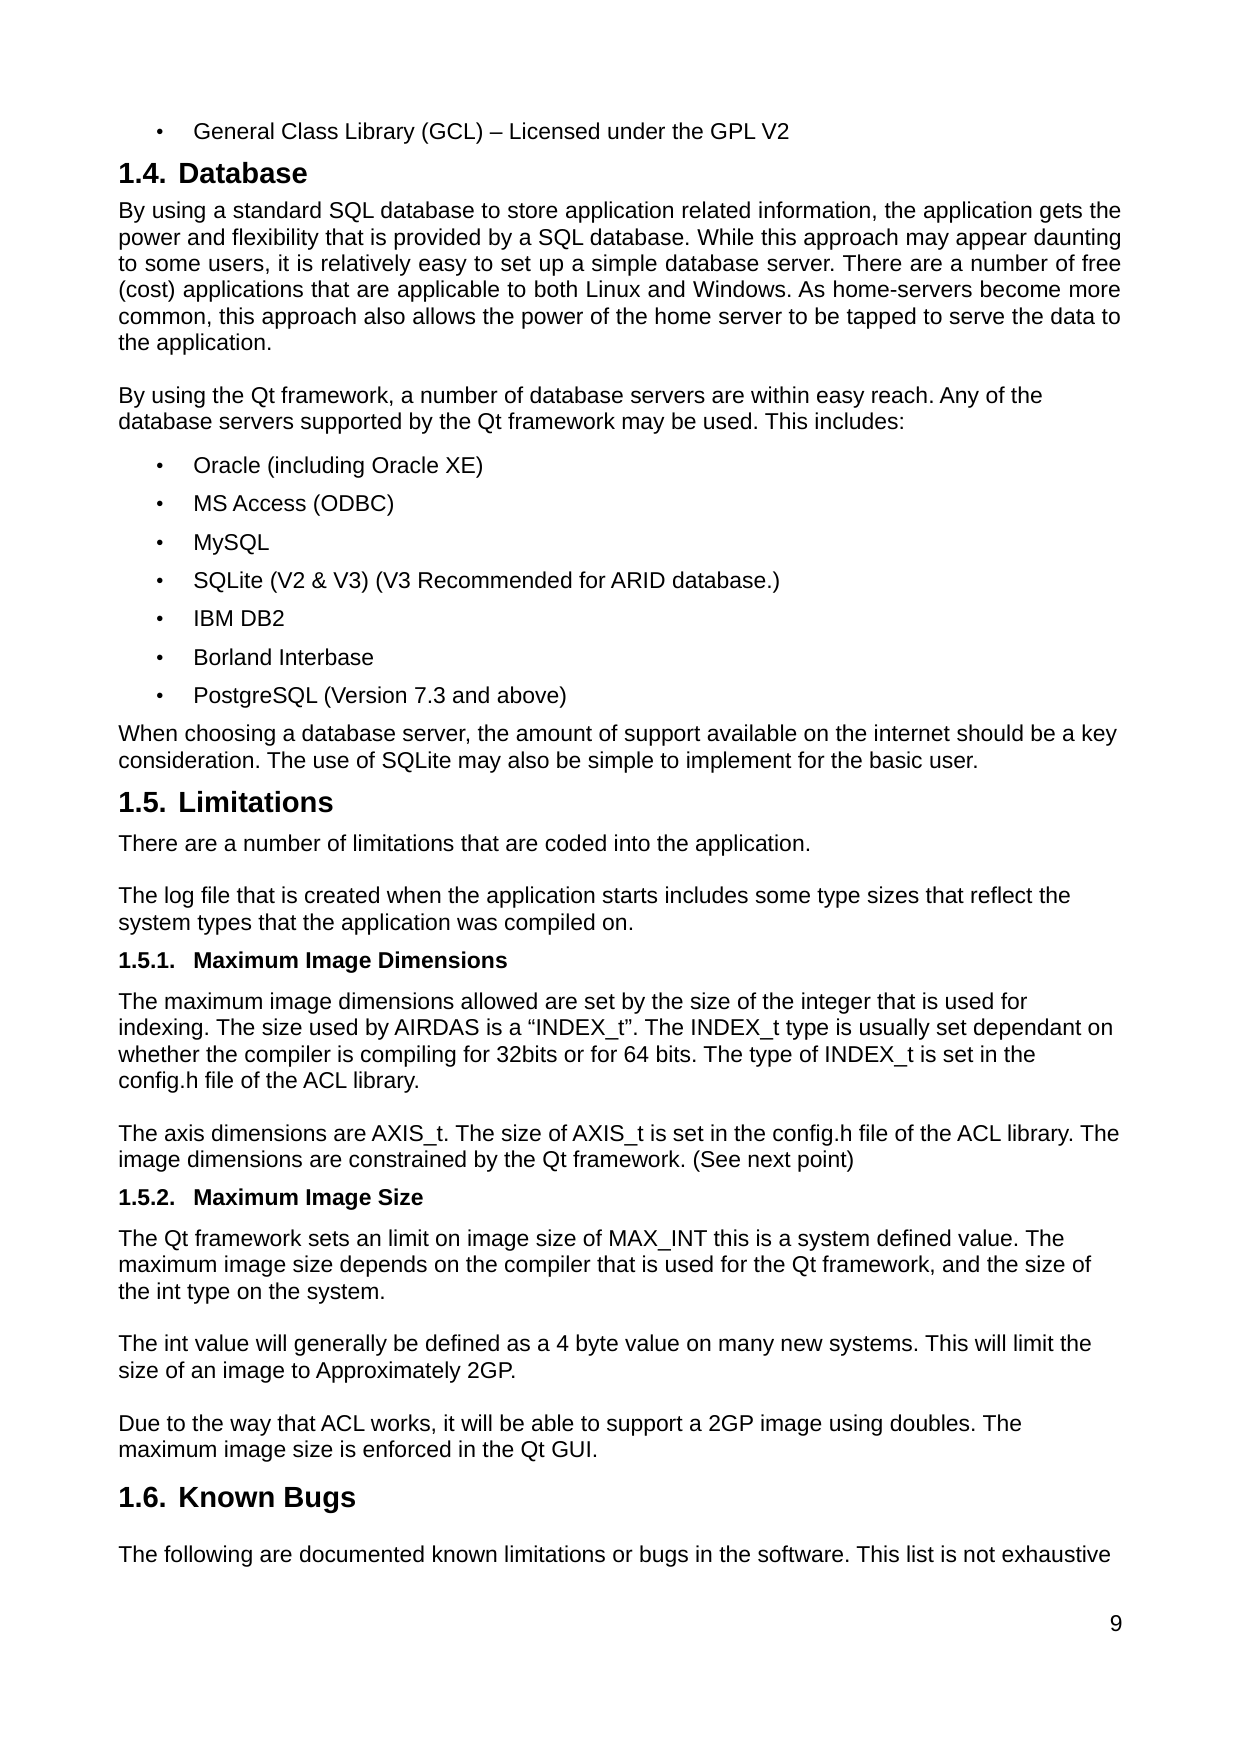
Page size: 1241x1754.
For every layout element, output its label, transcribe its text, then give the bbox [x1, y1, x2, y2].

text The maximum image dimensions allowed are set by the size of the integer that is used for indexing. The size used by AIRDAS is a “INDEX_t”. The INDEX_t type is usually set dependant on whether the compiler is compiling for 32bits or for 64 bits. The type of INDEX_t is set in the config.h file of the ACL library. [118, 973, 1122, 1093]
list IBM DB2 [156, 605, 1122, 632]
text The log file that is created when the application starts includes some type sizes that reflect the system types that the application was compiled on. [118, 868, 1122, 935]
text There are a number of limitations that are coded into the application. [118, 824, 1122, 856]
subtitle Limitations [118, 785, 1122, 818]
text The Qt framework sets an limit on image size of MAX_INT this is a system defined value. The maximum image size depends on the compiler that is used for the Qt framework, and the size of the int type on the system. [118, 1210, 1122, 1304]
text The following are documented known limitations or bugs in the software. This list is not exhaustive [118, 1519, 1122, 1568]
text By using the Qt framework, a number of database servers are within easy reach. Any of the database servers supported by the Qt framework may be used. This includes: [118, 367, 1122, 434]
subtitle Maximum Image Size [118, 1184, 1122, 1210]
text The axis dimensions are AXIS_t. The size of AXIS_t is set in the config.h file of the ACL library. The image dimensions are constrained by the Qt framework. (See next point) [118, 1105, 1122, 1172]
list Borland Interbase [156, 644, 1122, 670]
list MS Access (ODBC) [156, 490, 1122, 517]
list PostgreSQL (Version 7.3 and above) [156, 682, 1122, 708]
list MySQL [156, 529, 1122, 555]
list Oracle (including Oracle XE) [156, 452, 1122, 478]
subtitle Database [118, 156, 1122, 190]
subtitle Known Bugs [118, 1480, 1122, 1513]
list General Class Library (GCL) – Licensed under the GPL V2 [156, 118, 1122, 144]
text Due to the way that ACL works, it will be able to support a 2GP image using doubles. The maximum image size is enforced in the Qt GUI. [118, 1395, 1122, 1462]
list SQLite (V2 & V3) (V3 Recommended for ARID database.) [156, 567, 1122, 593]
text By using a standard SQL database to store application related information, the application gets the power and flexibility that is provided by a SQL database. While this approach may appear daunting to some users, it is relatively easy to set up a simple database server. There are a number of free (cost) applications that are applicable to both Linux and Windows. As home-servers become more common, this approach also allows the power of the home server to be tapped to serve the data to the application. [118, 196, 1122, 355]
subtitle Maximum Image Dimensions [118, 947, 1122, 973]
text When choosing a database server, the amount of support available on the internet should be a key consideration. The use of SQLite may also be simple to implement for the basic user. [118, 720, 1122, 773]
text The int value will generally be defined as a 4 byte value on many new systems. This will limit the size of an image to Approximately 2GP. [118, 1316, 1122, 1383]
